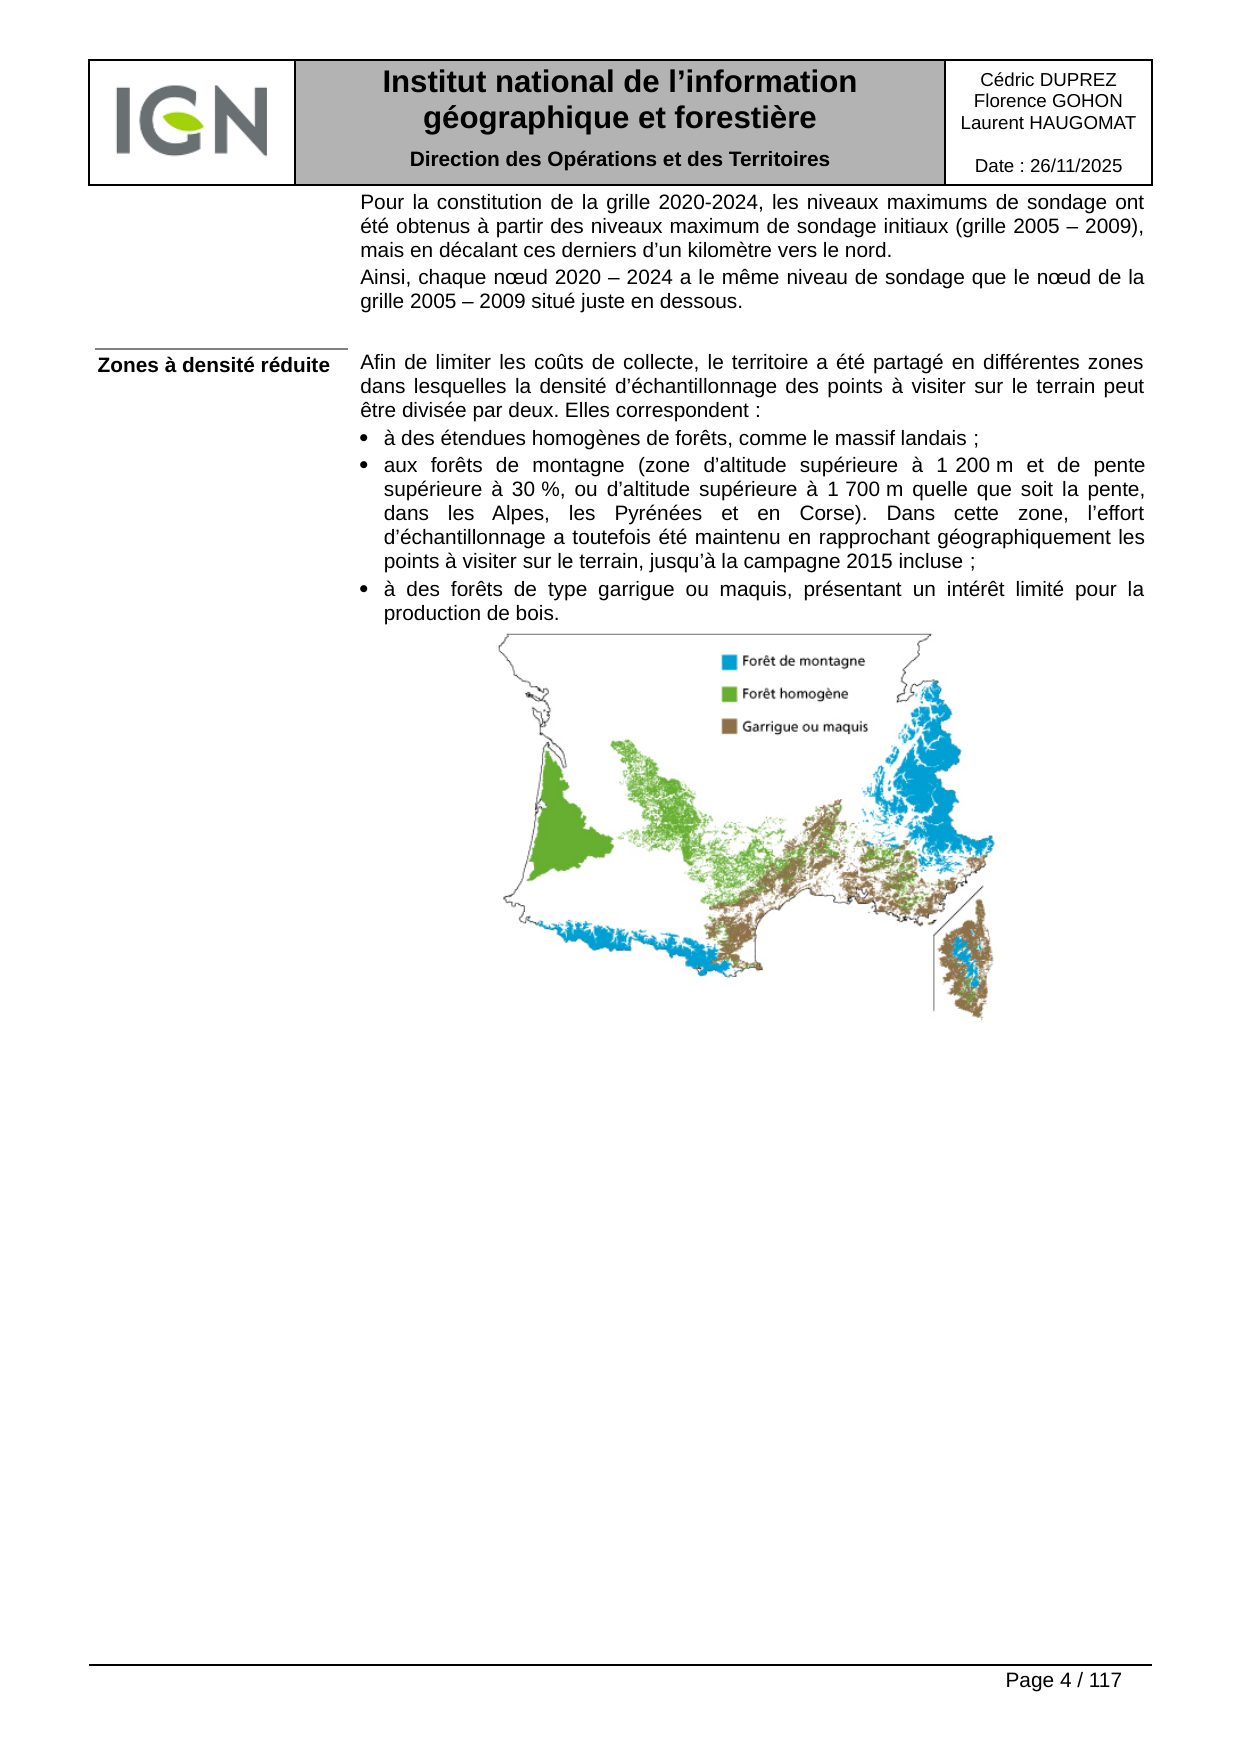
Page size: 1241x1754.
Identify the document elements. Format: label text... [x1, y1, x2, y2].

table_cell Zones à densité réduite [89, 346, 354, 1031]
picture [91, 62, 293, 180]
table_cell Pour la constitution de la grille 2020-2024, les niveaux maximums de sondage ont été obtenus à partir des niveaux maximum de sondage initiaux (grille 2005 – 2009), mais en décalant ces derniers d’un kilomètre vers le nord. Ainsi, chaque nœud 2020 – 2024 a le même niveau de sondage que le nœud de la grille 2005 – 2009 situé juste en dessous. [354, 186, 1152, 346]
picture [492, 627, 1013, 1026]
table_cell Afin de limiter les coûts de collecte, le territoire a été partagé en différentes zones dans lesquelles la densité d’échantillonnage des points à visiter sur le terrain peut être divisée par deux. Elles correspondent : à des étendues homogènes de forêts, comme le massif landais ; aux forêts de montagne (zone d’altitude supérieure à 1 200 m et de pente supérieure à 30 %, ou d’altitude supérieure à 1 700 m quelle que soit la pente, dans les Alpes, les Pyrénées et en Corse). Dans cette zone, l’effort d’échantillonnage a toutefois été maintenu en rapprochant géographiquement les points à visiter sur le terrain, jusqu’à la campagne 2015 incluse ; à des forêts de type garrigue ou maquis, présentant un intérêt limité pour la production de bois. [354, 346, 1152, 1031]
table_cell [89, 186, 354, 346]
